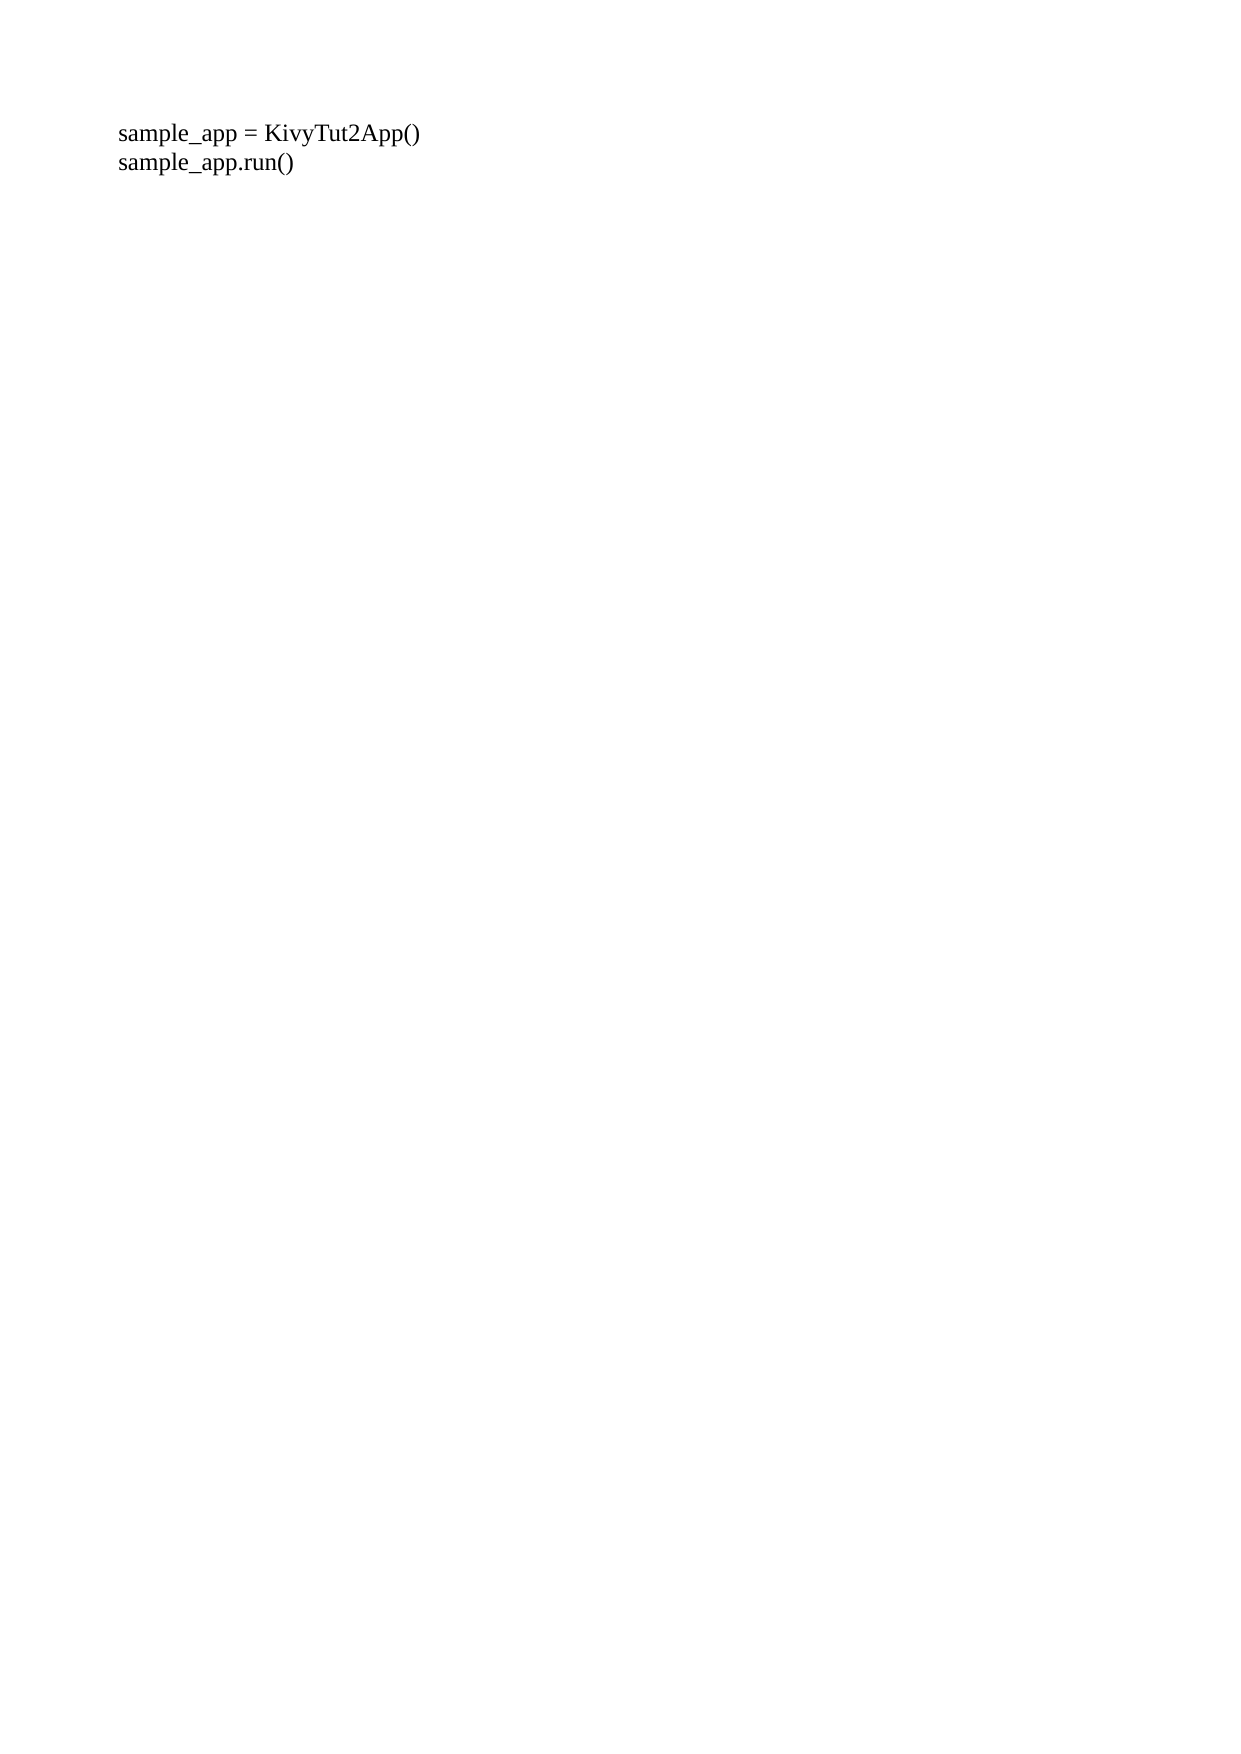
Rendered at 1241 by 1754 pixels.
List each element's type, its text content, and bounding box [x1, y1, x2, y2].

text sample_app = KivyTut2App() [118, 118, 1122, 147]
text sample_app.run() [118, 147, 1122, 176]
